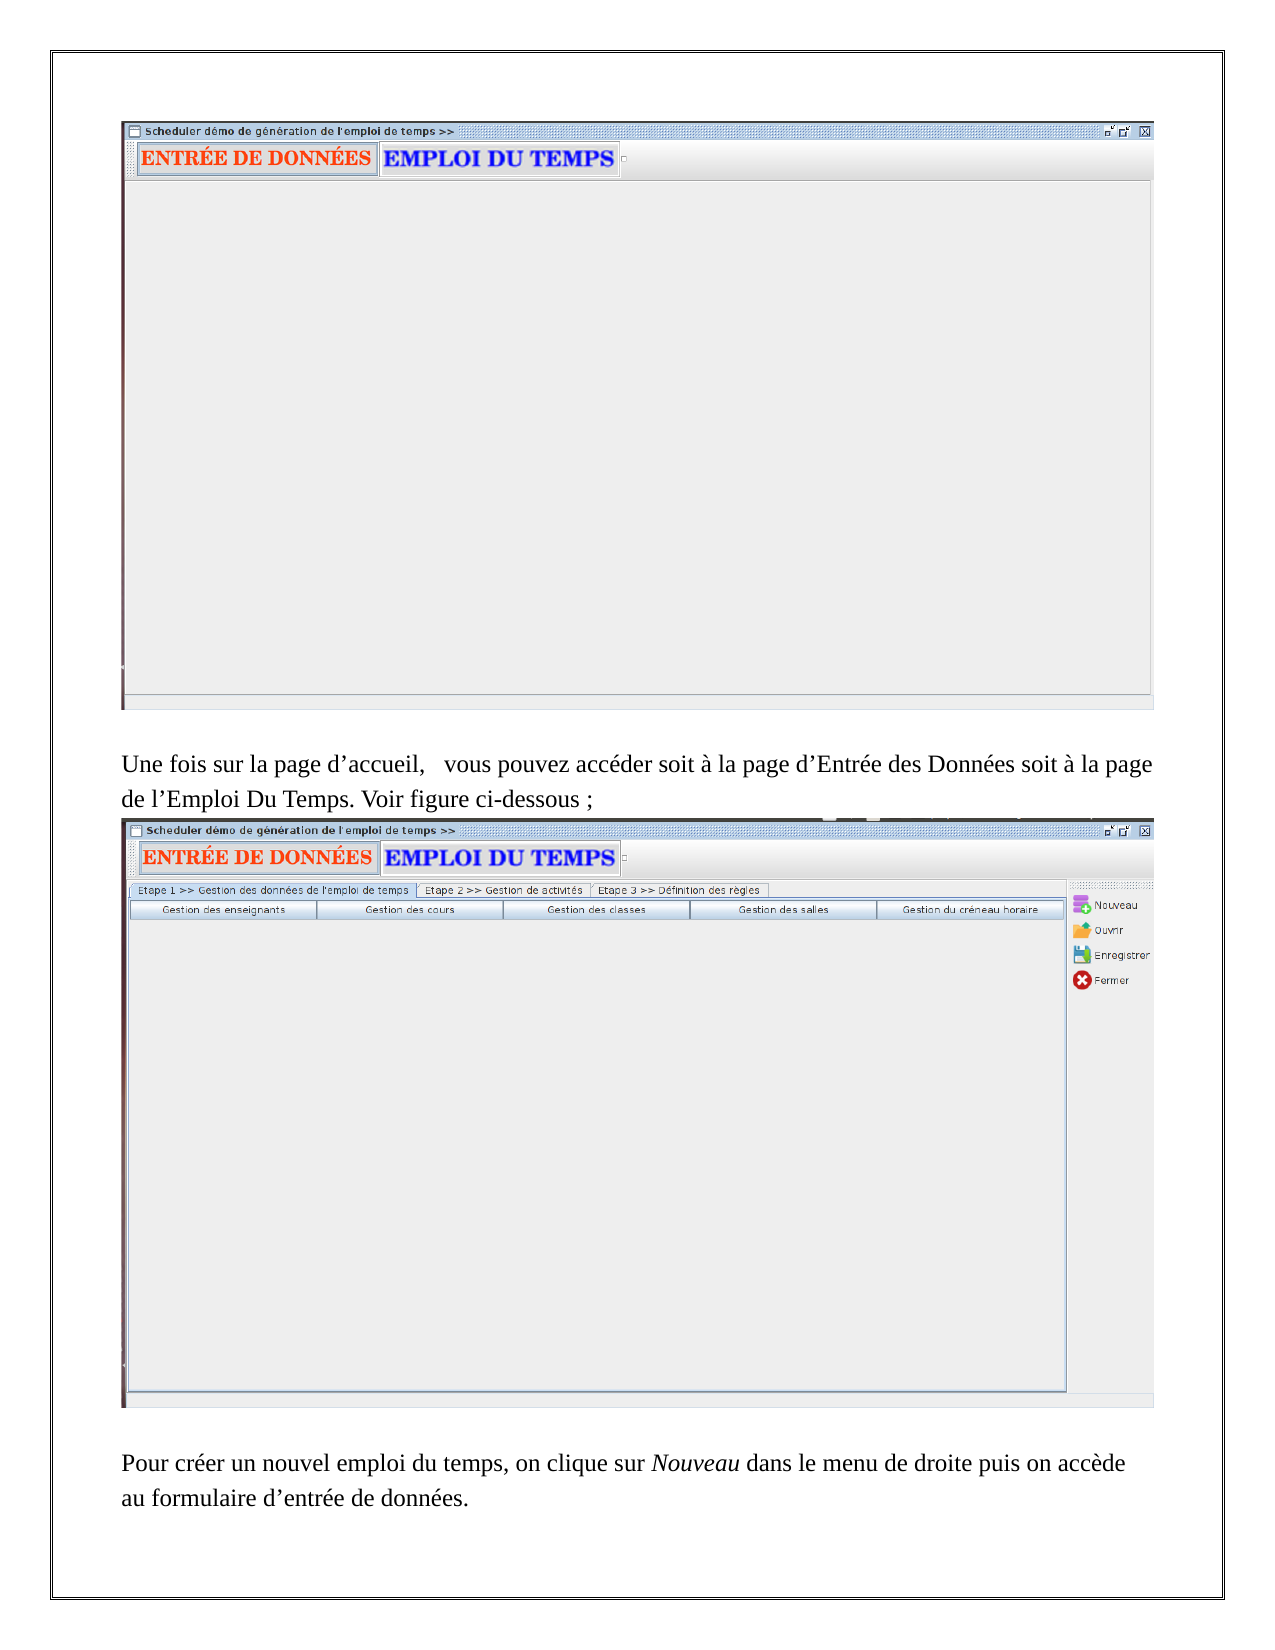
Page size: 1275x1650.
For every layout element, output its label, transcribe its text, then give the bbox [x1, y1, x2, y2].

picture [121, 818, 1154, 1408]
text Une fois sur la page d’accueil, vous pouvez accéder soit à la page d’Entrée des Données soit à la page de l’Emploi Du Temps. Voir figure ci-dessous ; [121, 749, 1154, 813]
picture [121, 121, 1154, 710]
text Pour créer un nouvel emploi du temps, on clique sur Nouveau dans le menu de droite puis on accède au formulaire d’entrée de données. [121, 1448, 1154, 1511]
